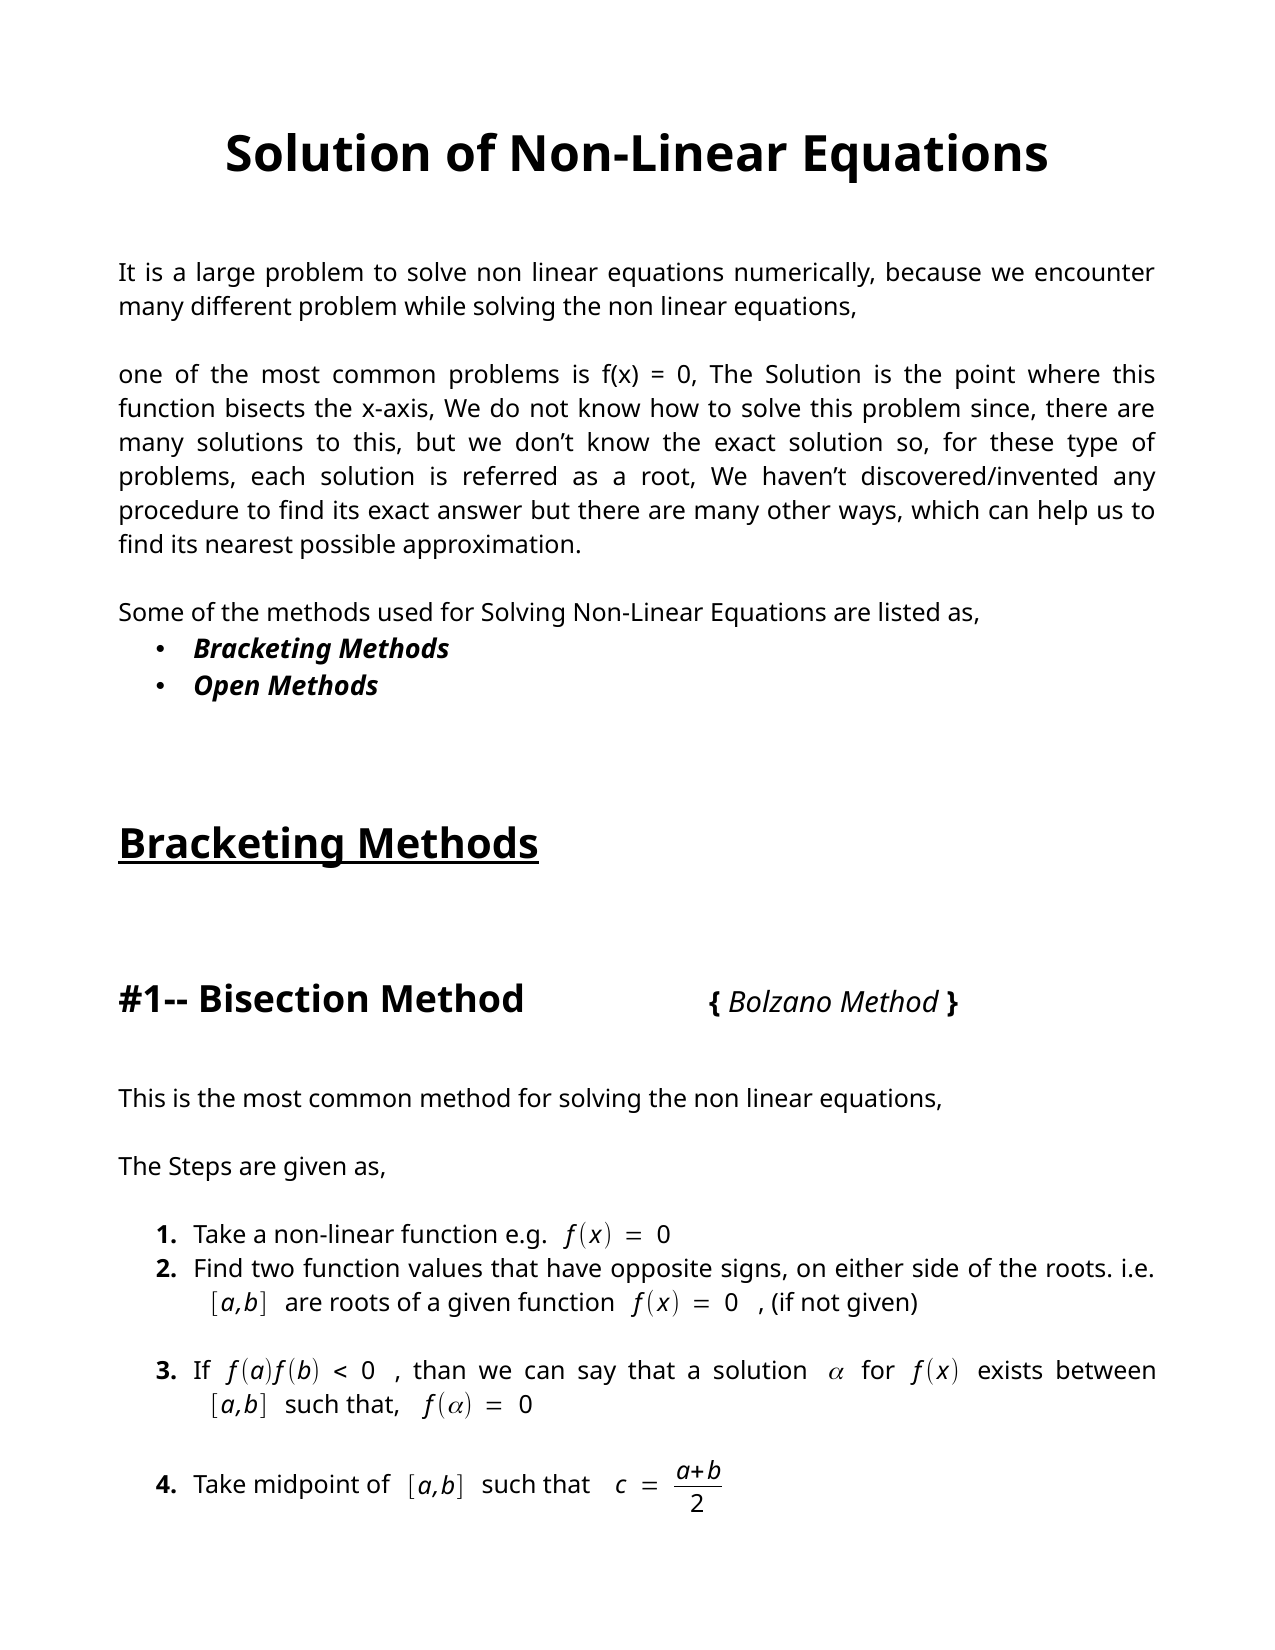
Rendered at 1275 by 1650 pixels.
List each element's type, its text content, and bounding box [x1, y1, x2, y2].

text Some of the methods used for Solving Non-Linear Equations are listed as, [118, 595, 1157, 629]
text The Steps are given as, [118, 1148, 1157, 1182]
list Find two function values that have opposite signs, on either side of the roots. i.e. are roots of a given function, (if not given) [156, 1251, 1157, 1319]
list Open Methods [156, 666, 1157, 703]
list Take midpoint ofsuch that [156, 1455, 1157, 1518]
list If, than we can say that a solutionforexists betweensuch that, [156, 1353, 1157, 1421]
text Solution of Non-Linear Equations [118, 118, 1157, 186]
text It is a large problem to solve non linear equations numerically, because we encounter many different problem while solving the non linear equations, [118, 254, 1157, 322]
text This is the most common method for solving the non linear equations, [118, 1080, 1157, 1114]
list Take a non-linear function e.g. [156, 1216, 1157, 1251]
text #1-- Bisection Method { Bolzano Method } [118, 972, 1157, 1023]
list Bracketing Methods [156, 629, 1157, 666]
text Bracketing Methods [118, 813, 1157, 870]
text one of the most common problems is f(x) = 0, The Solution is the point where this function bisects the x-axis, We do not know how to solve this problem since, there are many solutions to this, but we don’t know the exact solution so, for these type of problems, each solution is referred as a root, We haven’t discovered/invented any procedure to find its exact answer but there are many other ways, which can help us to find its nearest possible approximation. [118, 357, 1157, 561]
